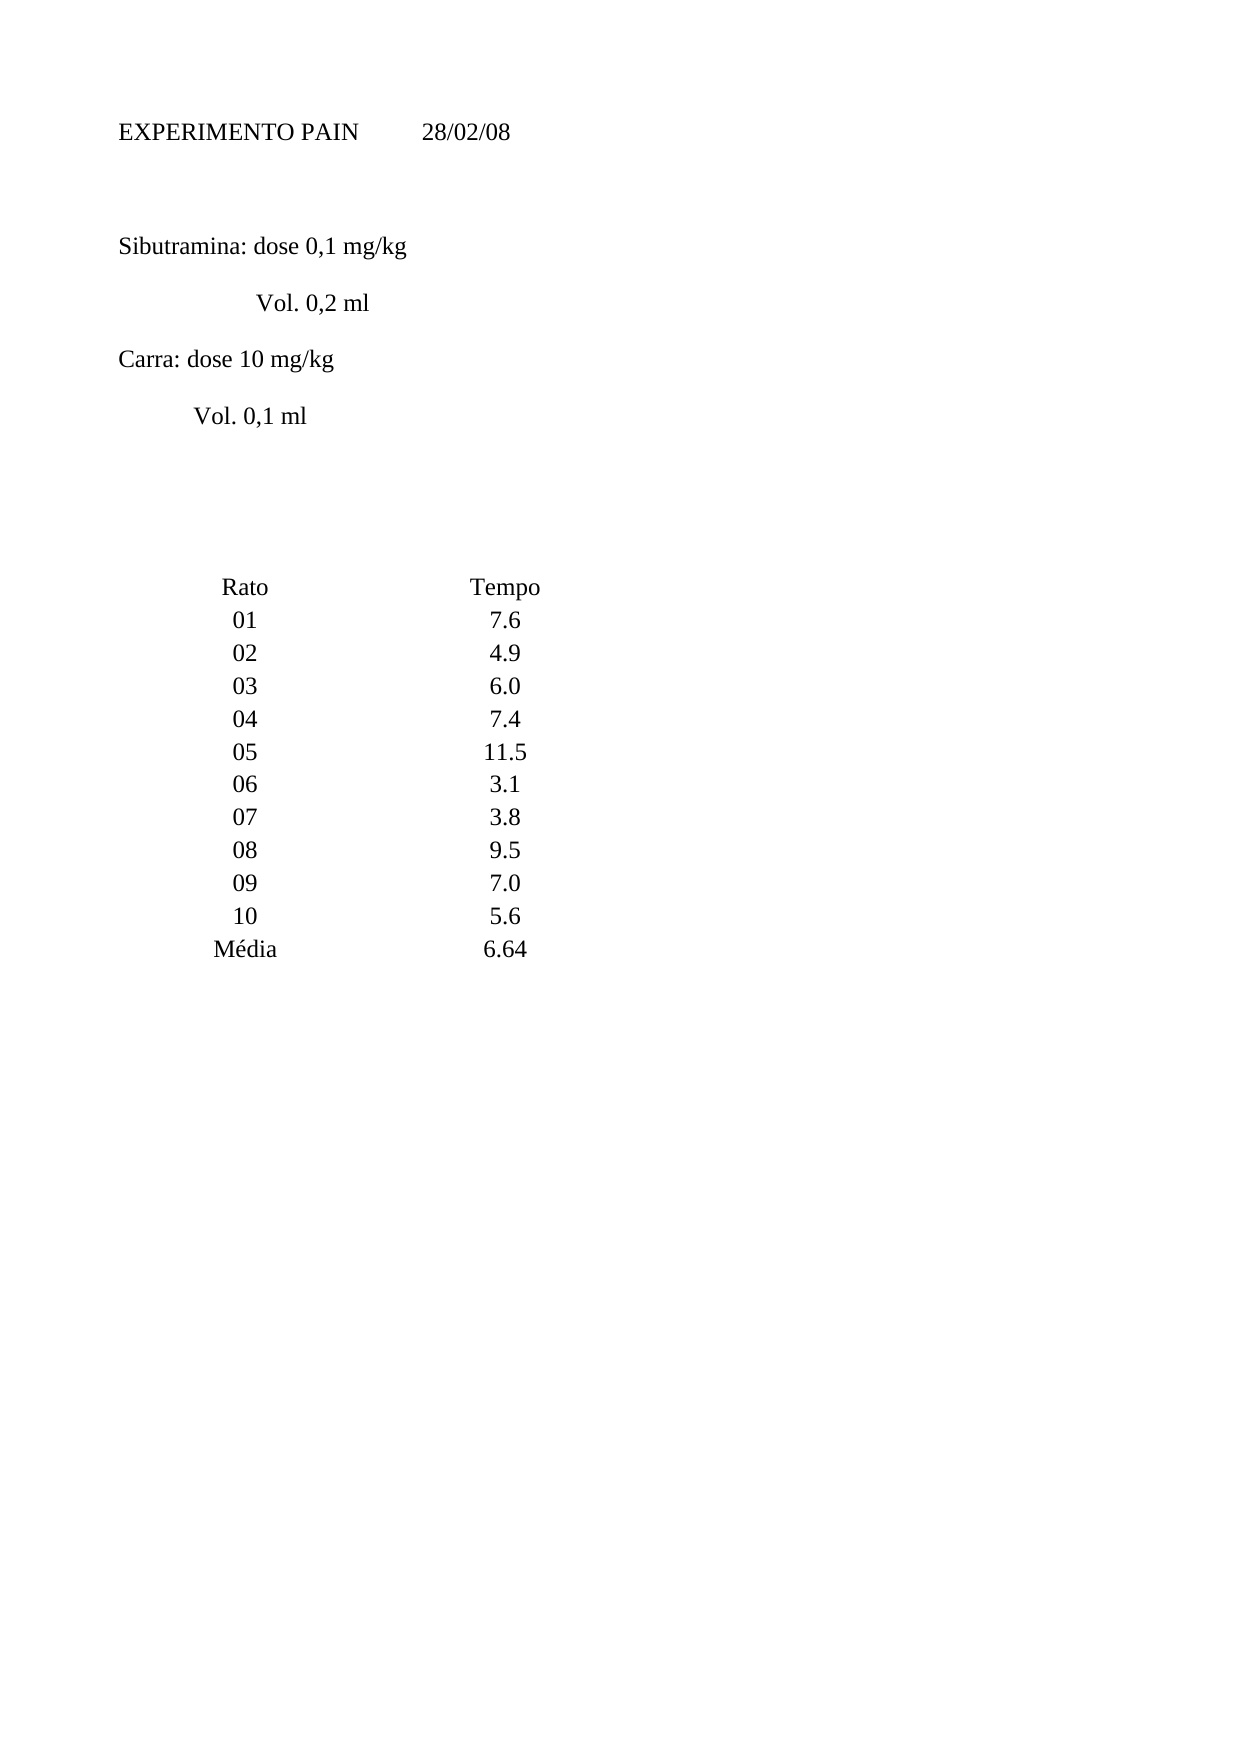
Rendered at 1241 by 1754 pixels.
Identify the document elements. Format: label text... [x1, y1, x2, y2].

table_cell 7.0 [378, 869, 638, 902]
table_cell 02 [118, 639, 378, 672]
table_cell 7.4 [378, 705, 638, 738]
text Vol. 0,2 ml [118, 289, 1122, 316]
table_cell Média [118, 935, 378, 970]
table_cell 7.6 [378, 606, 638, 639]
table_cell 6.64 [378, 935, 638, 970]
table_cell 03 [118, 672, 378, 705]
table_cell 3.8 [378, 804, 638, 836]
table_cell 04 [118, 705, 378, 738]
table_header Tempo [378, 573, 638, 606]
text Sibutramina: dose 0,1 mg/kg [118, 232, 1122, 259]
table_header Rato [118, 573, 378, 606]
table_cell 5.6 [378, 902, 638, 935]
text Carra: dose 10 mg/kg [118, 346, 1122, 373]
table_cell 09 [118, 869, 378, 902]
table_cell 6.0 [378, 672, 638, 705]
table_cell 08 [118, 836, 378, 869]
table_cell 11.5 [378, 738, 638, 771]
table_cell 07 [118, 804, 378, 836]
table_cell 06 [118, 771, 378, 803]
table_cell 4.9 [378, 639, 638, 672]
table_cell 3.1 [378, 771, 638, 803]
table_cell 10 [118, 902, 378, 935]
text EXPERIMENTO PAIN 28/02/08 [118, 118, 1122, 146]
table_cell 9.5 [378, 836, 638, 869]
table_cell 01 [118, 606, 378, 639]
table_cell 05 [118, 738, 378, 771]
text Vol. 0,1 ml [118, 402, 1122, 430]
